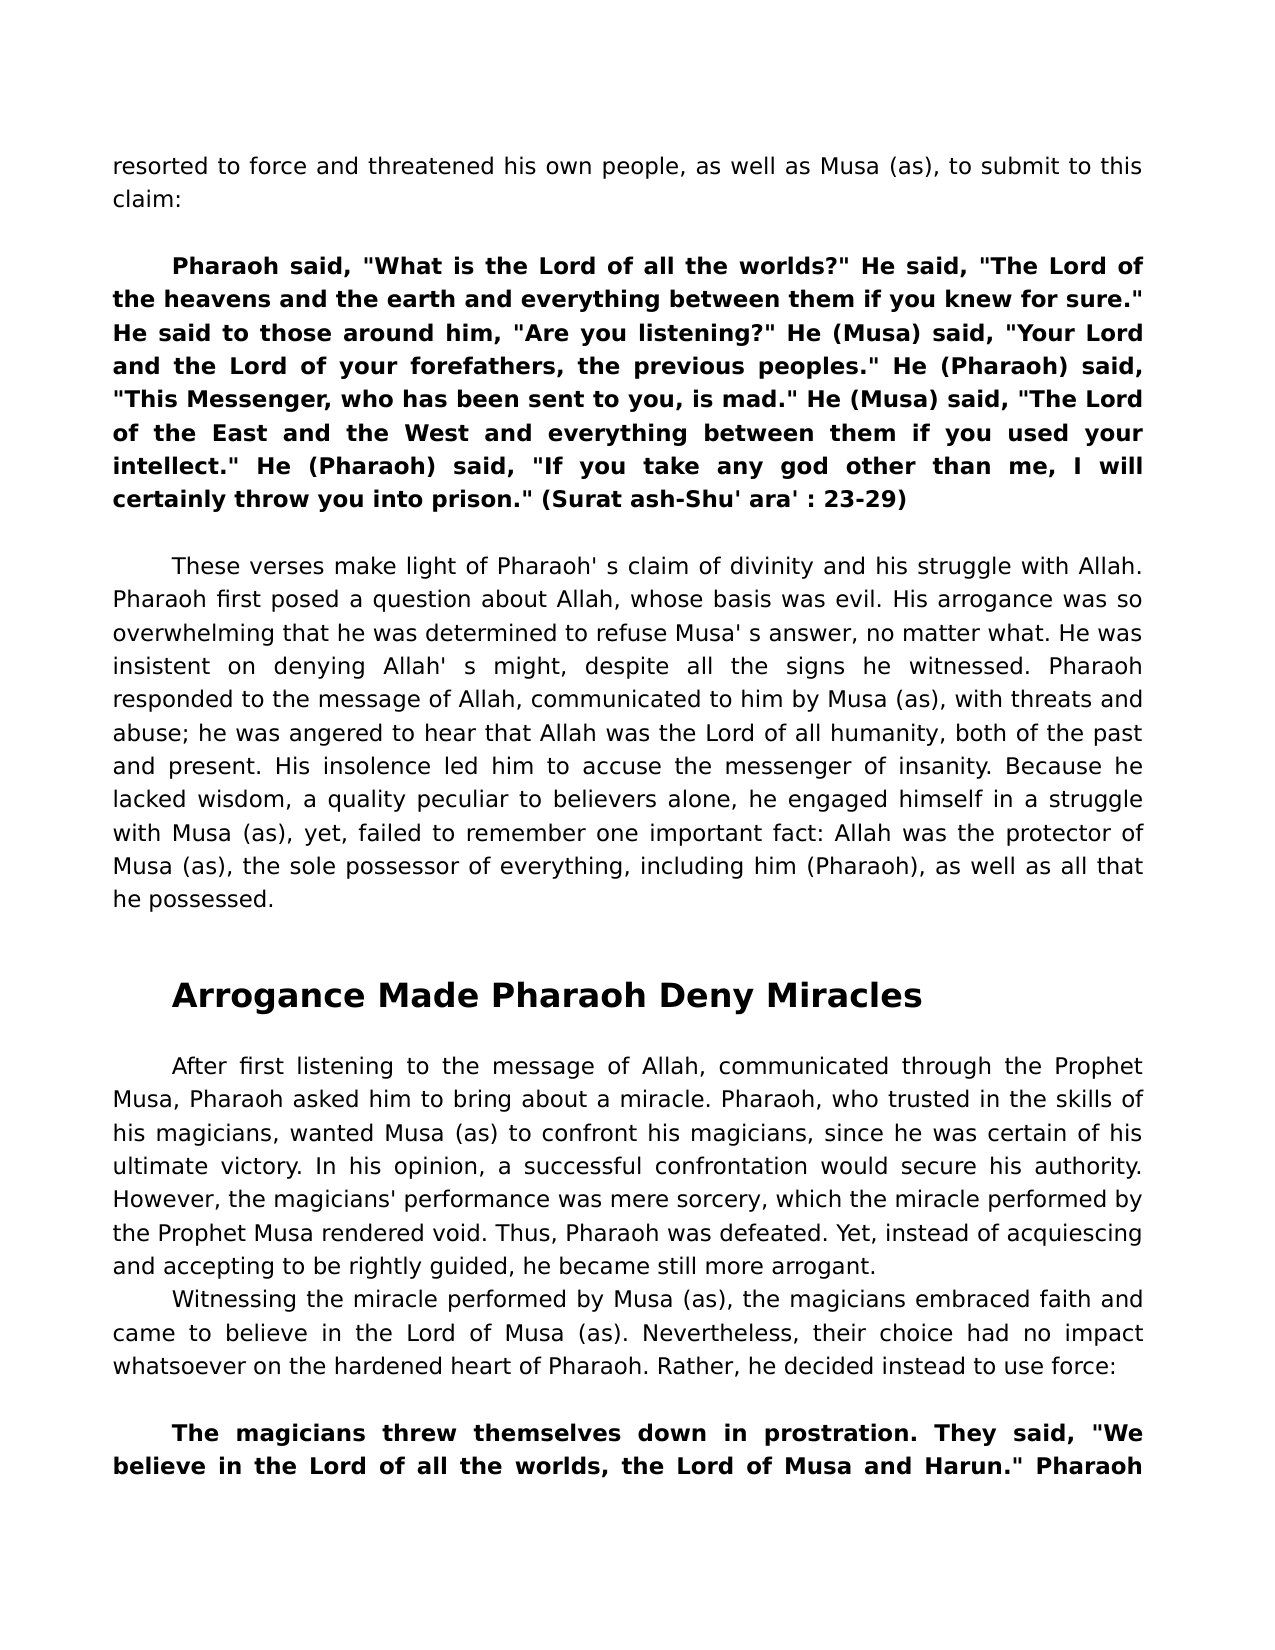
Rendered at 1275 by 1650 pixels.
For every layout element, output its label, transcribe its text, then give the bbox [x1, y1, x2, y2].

text The magicians threw themselves down in prostration. They said, "We believe in the Lord of all the worlds, the Lord of Musa and Harun." Pharaoh [112, 1414, 1145, 1481]
text After first listening to the message of Allah, communicated through the Prophet Musa, Pharaoh asked him to bring about a miracle. Pharaoh, who trusted in the skills of his magicians, wanted Musa (as) to confront his magicians, since he was certain of his ultimate victory. In his opinion, a successful confrontation would secure his authority. However, the magicians' performance was mere sorcery, which the miracle performed by the Prophet Musa rendered void. Thus, Pharaoh was defeated. Yet, instead of acquiescing and accepting to be rightly guided, he became still more arrogant. [112, 1048, 1145, 1281]
text These verses make light of Pharaoh' s claim of divinity and his struggle with Allah. Pharaoh first posed a question about Allah, whose basis was evil. His arrogance was so overwhelming that he was determined to refuse Musa' s answer, no matter what. He was insistent on denying Allah' s might, despite all the signs he witnessed. Pharaoh responded to the message of Allah, communicated to him by Musa (as), with threats and abuse; he was angered to hear that Allah was the Lord of all humanity, both of the past and present. His insolence led him to accuse the messenger of insanity. Because he lacked wisdom, a quality peculiar to believers alone, he engaged himself in a struggle with Musa (as), yet, failed to remember one important fact: Allah was the protector of Musa (as), the sole possessor of everything, including him (Pharaoh), as well as all that he possessed. [112, 548, 1145, 914]
text Arrogance Made Pharaoh Deny Miracles [112, 981, 1145, 1014]
text resorted to force and threatened his own people, as well as Musa (as), to submit to this claim: [112, 148, 1145, 214]
text Witnessing the miracle performed by Musa (as), the magicians embraced faith and came to believe in the Lord of Musa (as). Nevertheless, their choice had no impact whatsoever on the hardened heart of Pharaoh. Rather, he decided instead to use force: [112, 1281, 1145, 1381]
text Pharaoh said, "What is the Lord of all the worlds?" He said, "The Lord of the heavens and the earth and everything between them if you knew for sure." He said to those around him, "Are you listening?" He (Musa) said, "Your Lord and the Lord of your forefathers, the previous peoples." He (Pharaoh) said, "This Messenger, who has been sent to you, is mad." He (Musa) said, "The Lord of the East and the West and everything between them if you used your intellect." He (Pharaoh) said, "If you take any god other than me, I will certainly throw you into prison." (Surat ash-Shu' ara' : 23-29) [112, 248, 1145, 514]
